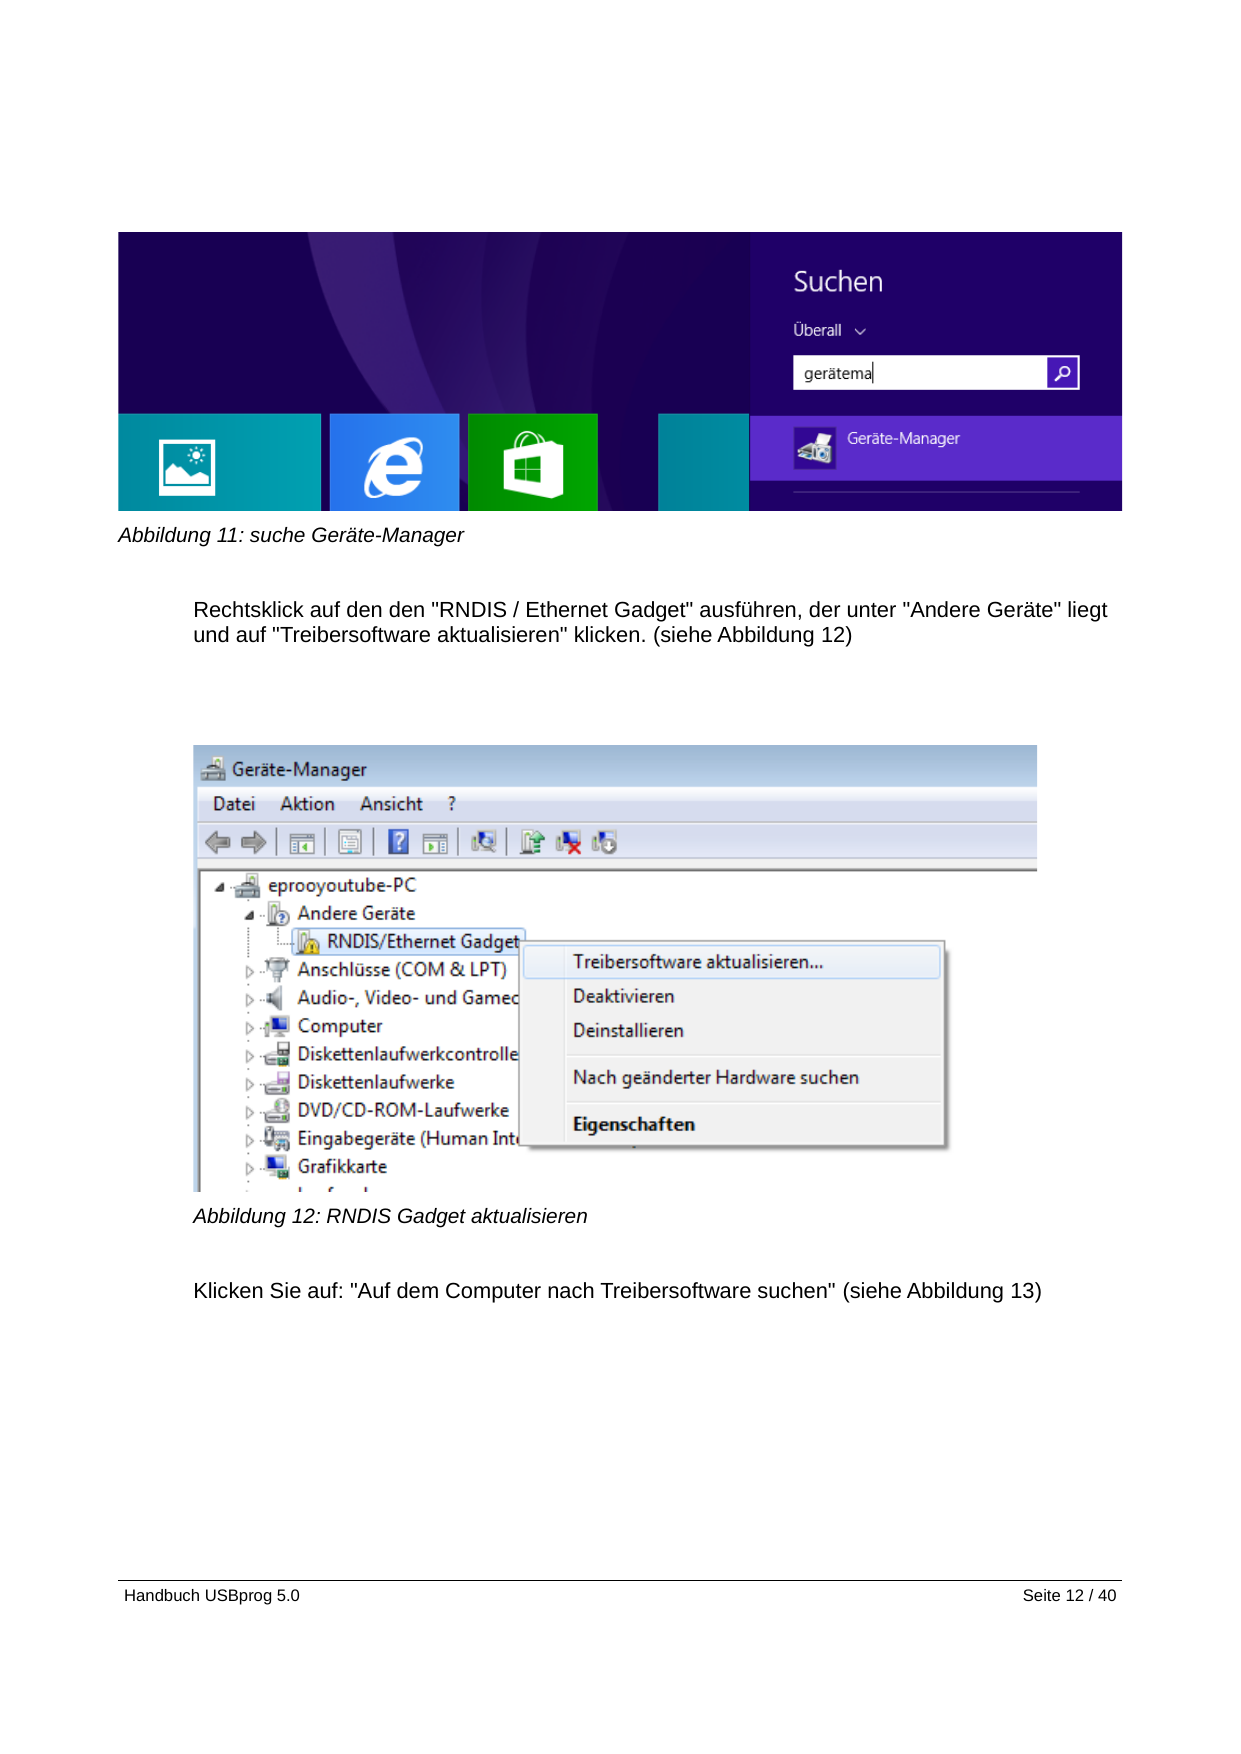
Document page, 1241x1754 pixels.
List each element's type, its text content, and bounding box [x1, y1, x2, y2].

list Rechtsklick auf den den "RNDIS / Ethernet Gadget" ausführen, der unter "Andere Geräte" liegt und auf "Treibersoftware aktualisieren" klicken. (siehe Abbildung 12) [156, 597, 1122, 673]
picture [118, 232, 1123, 511]
list Klicken Sie auf: "Auf dem Computer nach Treibersoftware suchen" (siehe Abbildung 13) [156, 1278, 1122, 1303]
text Abbildung 11: suche Geräte-Manager [118, 511, 1122, 547]
picture [193, 745, 1038, 1192]
text [118, 173, 1122, 232]
list Abbildung 12: RNDIS Gadget aktualisieren [193, 1192, 1037, 1228]
